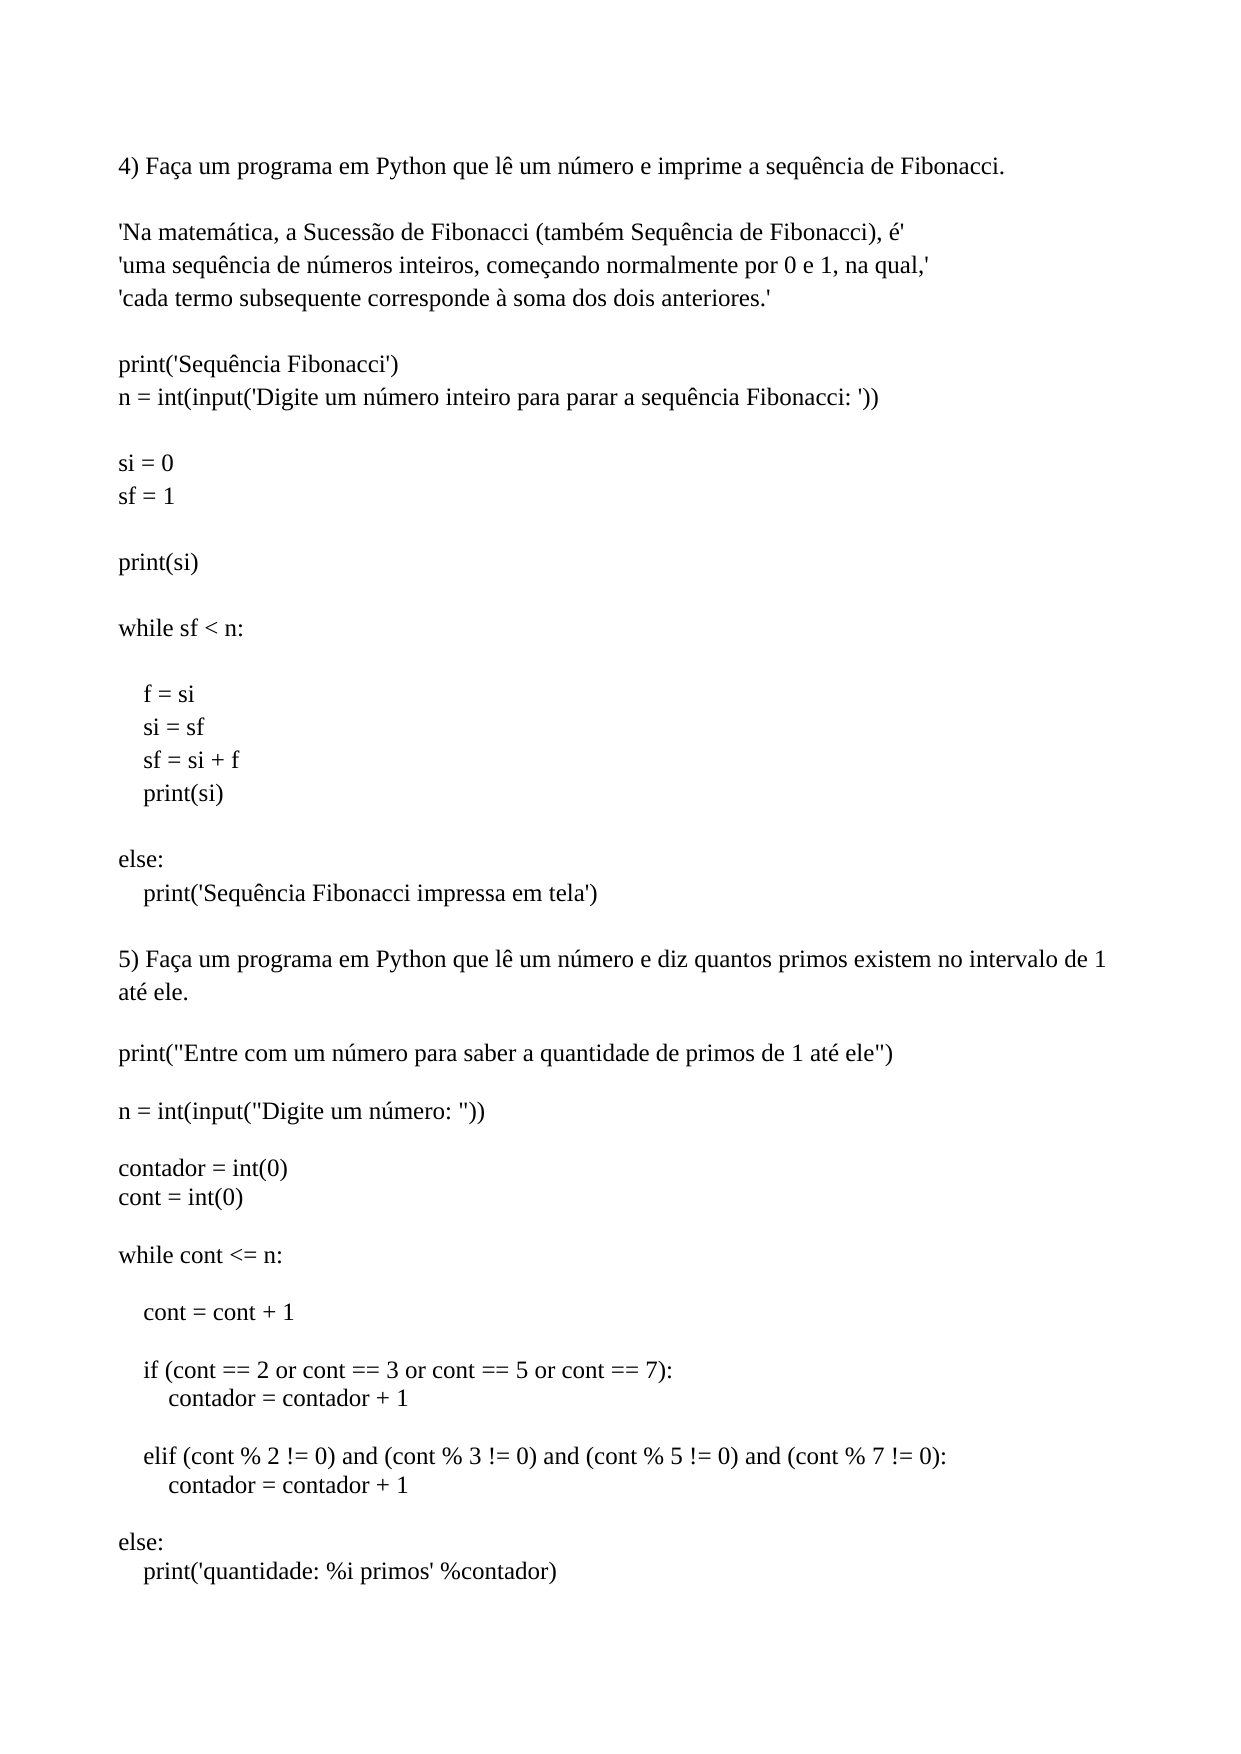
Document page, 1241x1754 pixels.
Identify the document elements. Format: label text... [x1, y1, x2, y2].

text si = 0 [118, 448, 1122, 477]
list 5) Faça um programa em Python que lê um número e diz quantos primos existem no intervalo de 1 até ele. [118, 944, 1122, 1005]
text sf = 1 [118, 481, 1122, 510]
text print(si) [118, 778, 1122, 807]
text print("Entre com um número para saber a quantidade de primos de 1 até ele") [118, 1038, 1122, 1067]
text else: [118, 1527, 1122, 1556]
text contador = contador + 1 [118, 1383, 1122, 1412]
text n = int(input("Digite um número: ")) [118, 1096, 1122, 1125]
text else: [118, 844, 1122, 873]
text 'cada termo subsequente corresponde à soma dos dois anteriores.' [118, 283, 1122, 312]
text print(si) [118, 547, 1122, 576]
text if (cont == 2 or cont == 3 or cont == 5 or cont == 7): [118, 1355, 1122, 1383]
text print('Sequência Fibonacci impressa em tela') [118, 878, 1122, 906]
text print('quantidade: %i primos' %contador) [118, 1556, 1122, 1585]
text sf = si + f [118, 746, 1122, 774]
text 'Na matemática, a Sucessão de Fibonacci (também Sequência de Fibonacci), é' [118, 217, 1122, 246]
text while sf < n: [118, 613, 1122, 642]
text cont = cont + 1 [118, 1297, 1122, 1326]
text cont = int(0) [118, 1182, 1122, 1211]
text while cont <= n: [118, 1240, 1122, 1268]
text f = si [118, 679, 1122, 708]
text si = sf [118, 712, 1122, 741]
text 'uma sequência de números inteiros, começando normalmente por 0 e 1, na qual,' [118, 250, 1122, 279]
text n = int(input('Digite um número inteiro para parar a sequência Fibonacci: ')) [118, 382, 1122, 411]
text elif (cont % 2 != 0) and (cont % 3 != 0) and (cont % 5 != 0) and (cont % 7 != 0): [118, 1441, 1122, 1470]
text contador = contador + 1 [118, 1470, 1122, 1498]
text contador = int(0) [118, 1153, 1122, 1182]
list 4) Faça um programa em Python que lê um número e imprime a sequência de Fibonacci. [118, 151, 1122, 180]
text print('Sequência Fibonacci') [118, 349, 1122, 378]
